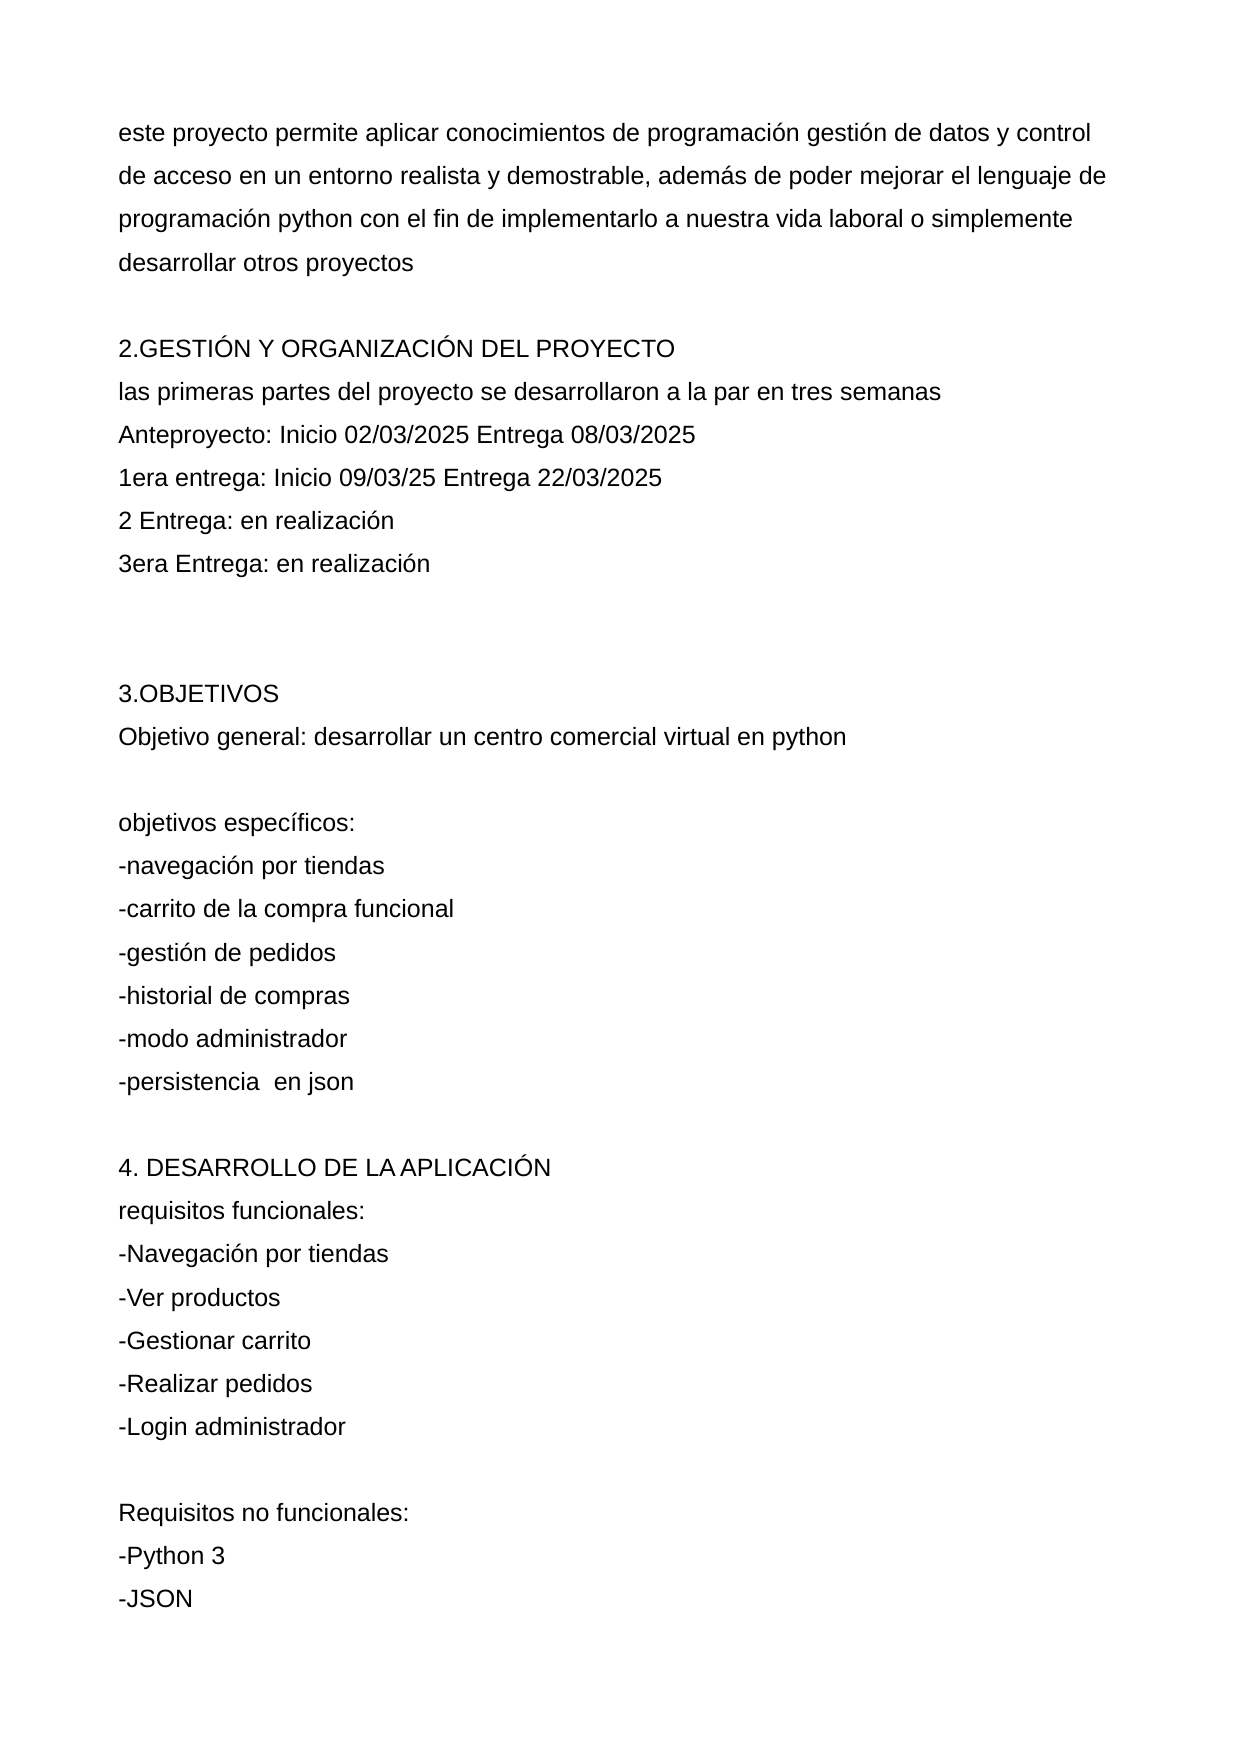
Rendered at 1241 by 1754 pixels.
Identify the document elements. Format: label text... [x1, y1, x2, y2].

text -Ver productos [118, 1282, 1122, 1311]
text -Login administrador [118, 1412, 1122, 1441]
text -navegación por tiendas [118, 851, 1122, 880]
text 1era entrega: Inicio 09/03/25 Entrega 22/03/2025 [118, 463, 1122, 492]
text 3.OBJETIVOS [118, 679, 1122, 707]
text -Realizar pedidos [118, 1369, 1122, 1397]
text 2 Entrega: en realización [118, 506, 1122, 535]
text objetivos específicos: [118, 808, 1122, 837]
text -modo administrador [118, 1024, 1122, 1052]
text Anteproyecto: Inicio 02/03/2025 Entrega 08/03/2025 [118, 420, 1122, 449]
text -carrito de la compra funcional [118, 894, 1122, 923]
text Requisitos no funcionales: -Python 3 [118, 1498, 1122, 1570]
text 4. DESARROLLO DE LA APLICACIÓN [118, 1153, 1122, 1182]
text -Gestionar carrito [118, 1326, 1122, 1354]
text 3era Entrega: en realización [118, 549, 1122, 578]
text este proyecto permite aplicar conocimientos de programación gestión de datos y control de acceso en un entorno realista y demostrable, además de poder mejorar el lenguaje de programación python con el fin de implementarlo a nuestra vida laboral o simplemente desarrollar otros proyectos [118, 118, 1122, 276]
text -gestión de pedidos [118, 937, 1122, 966]
text -historial de compras [118, 981, 1122, 1009]
text requisitos funcionales: [118, 1196, 1122, 1225]
text -JSON [118, 1584, 1122, 1613]
text -persistencia en json [118, 1067, 1122, 1096]
text 2.GESTIÓN Y ORGANIZACIÓN DEL PROYECTO las primeras partes del proyecto se desarrollaron a la par en tres semanas [118, 334, 1122, 406]
text -Navegación por tiendas [118, 1239, 1122, 1268]
text Objetivo general: desarrollar un centro comercial virtual en python [118, 722, 1122, 751]
